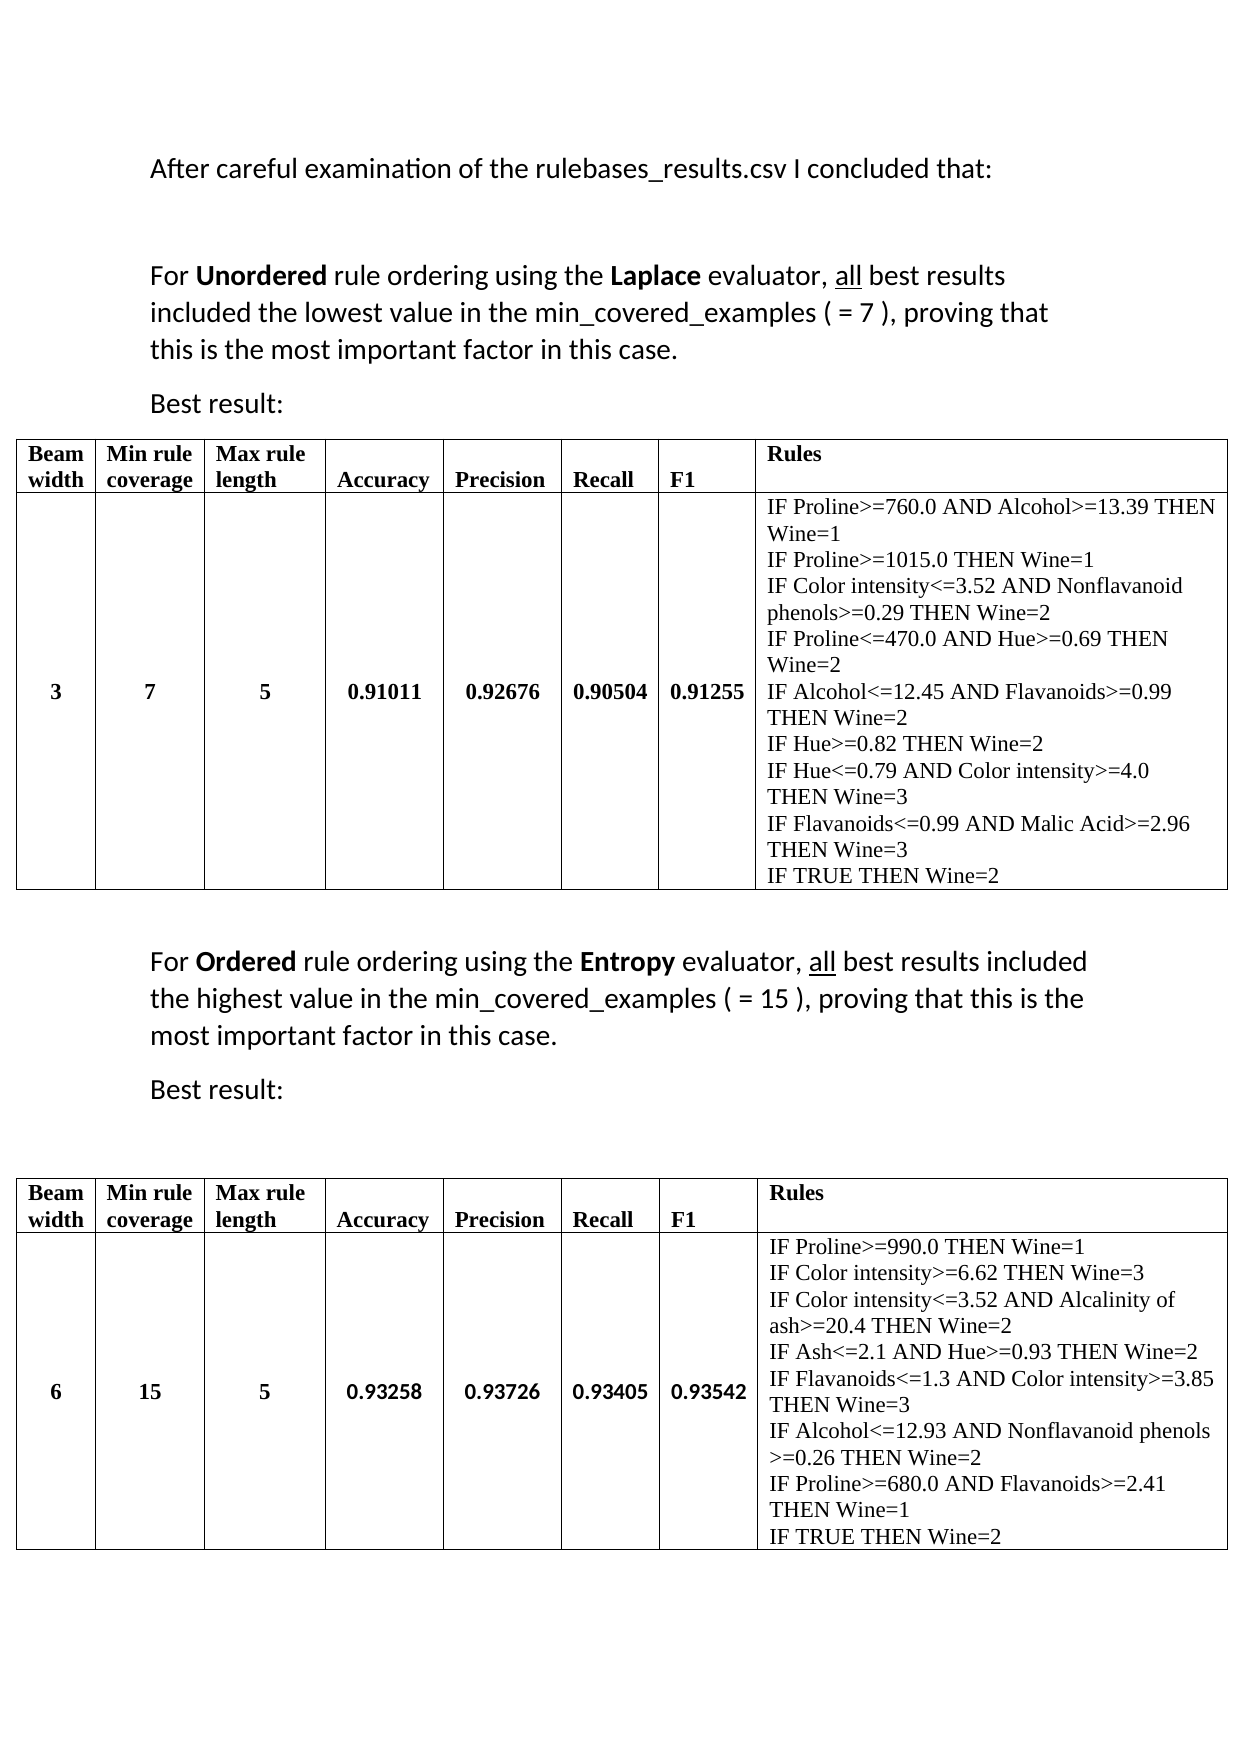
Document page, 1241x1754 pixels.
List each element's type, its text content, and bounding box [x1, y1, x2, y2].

table_header Precision [444, 440, 561, 492]
text For Ordered rule ordering using the Entropy evaluator, all best results included the highest value in the min_covered_examples ( = 15 ), proving that this is the most important factor in this case. [150, 943, 1090, 1053]
text After careful examination of the rulebases_results.csv I concluded that: [150, 150, 1090, 186]
text Best result: [150, 385, 1090, 421]
text For Unordered rule ordering using the Laplace evaluator, all best results included the lowest value in the min_covered_examples ( = 7 ), proving that this is the most important factor in this case. [150, 257, 1090, 367]
table_cell 6 [17, 1233, 95, 1549]
table_header Recall [562, 1179, 659, 1232]
table_cell 0.93726 [444, 1233, 561, 1549]
table_header Max rule length [205, 440, 325, 492]
table_header F1 [659, 440, 755, 492]
table_cell IF Proline>=760.0 AND Alcohol>=13.39 THEN Wine=1 IF Proline>=1015.0 THEN Wine=1 IF Color intensity<=3.52 AND Nonflavanoid phenols>=0.29 THEN Wine=2 IF Proline<=470.0 AND Hue>=0.69 THEN Wine=2 IF Alcohol<=12.45 AND Flavanoids>=0.99 THEN Wine=2 IF Hue>=0.82 THEN Wine=2 IF Hue<=0.79 AND Color intensity>=4.0 THEN Wine=3 IF Flavanoids<=0.99 AND Malic Acid>=2.96 THEN Wine=3 IF TRUE THEN Wine=2 [756, 493, 1227, 889]
table_cell 0.93405 [562, 1233, 659, 1549]
text Best result: [150, 1071, 1090, 1107]
table_cell 5 [205, 493, 325, 889]
table_cell 0.91011 [326, 493, 443, 889]
table_cell 0.93542 [660, 1233, 757, 1549]
table_header Beam width [17, 440, 95, 492]
table_header Rules [758, 1179, 1227, 1232]
table_header Min rule coverage [96, 440, 204, 492]
table_cell 0.90504 [562, 493, 658, 889]
table_header Rules [756, 440, 1227, 492]
table_cell 15 [96, 1233, 204, 1549]
table_header Precision [444, 1179, 561, 1232]
table_cell IF Proline>=990.0 THEN Wine=1 IF Color intensity>=6.62 THEN Wine=3 IF Color intensity<=3.52 AND Alcalinity of ash>=20.4 THEN Wine=2 IF Ash<=2.1 AND Hue>=0.93 THEN Wine=2 IF Flavanoids<=1.3 AND Color intensity>=3.85 THEN Wine=3 IF Alcohol<=12.93 AND Nonflavanoid phenols >=0.26 THEN Wine=2 IF Proline>=680.0 AND Flavanoids>=2.41 THEN Wine=1 IF TRUE THEN Wine=2 [758, 1233, 1227, 1549]
table_header Beam width [17, 1179, 95, 1232]
table_header F1 [660, 1179, 757, 1232]
table_header Min rule coverage [96, 1179, 204, 1232]
table_cell 0.91255 [659, 493, 755, 889]
table_cell 0.93258 [326, 1233, 443, 1549]
table_cell 5 [205, 1233, 325, 1549]
table_header Max rule length [205, 1179, 325, 1232]
table_cell 3 [17, 493, 95, 889]
table_cell 7 [96, 493, 204, 889]
table_header Accuracy [326, 1179, 443, 1232]
table_header Recall [562, 440, 658, 492]
table_cell 0.92676 [444, 493, 561, 889]
table_header Accuracy [326, 440, 443, 492]
